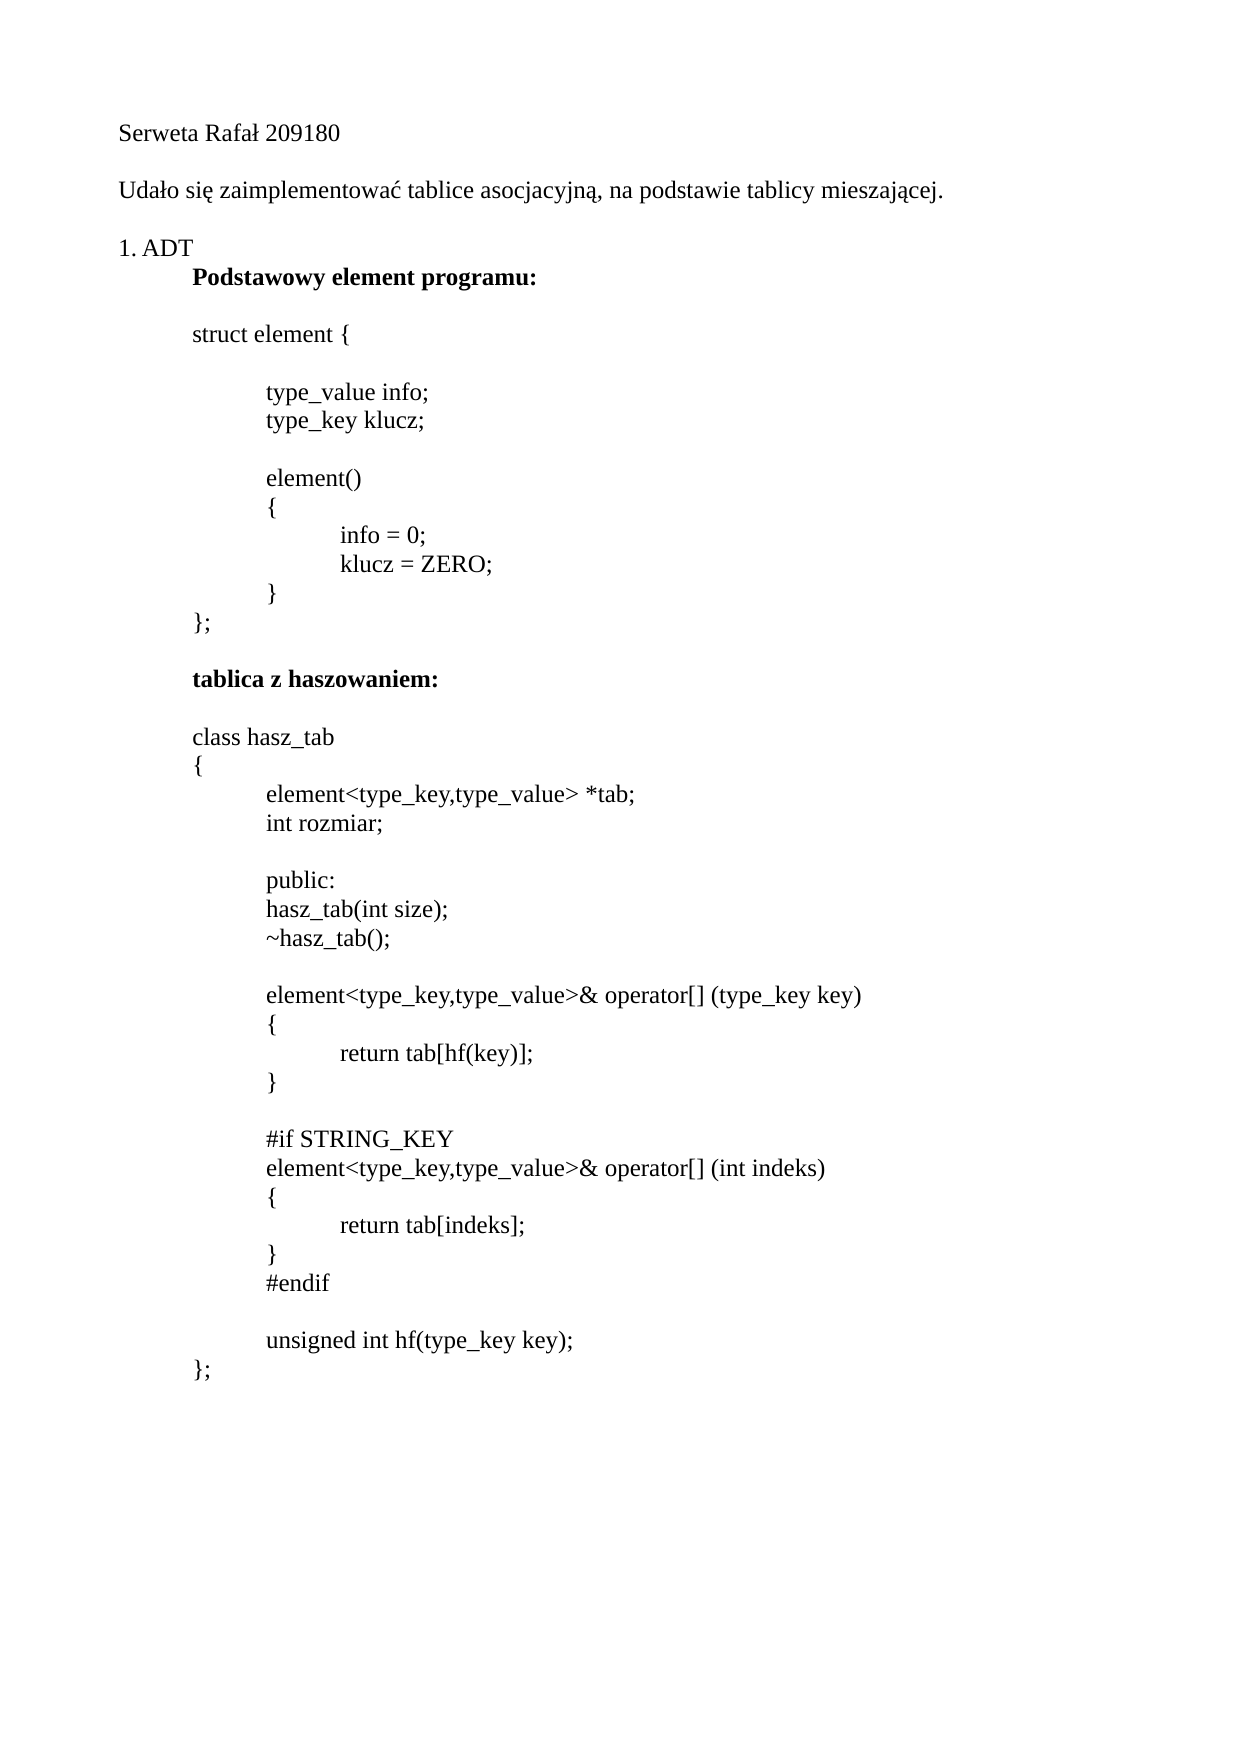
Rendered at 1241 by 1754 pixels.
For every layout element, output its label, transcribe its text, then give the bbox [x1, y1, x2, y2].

text } [118, 1239, 1122, 1268]
text { [118, 492, 1122, 521]
text return tab[hf(key)]; [118, 1038, 1122, 1067]
text class hasz_tab [118, 722, 1122, 751]
text { [118, 1009, 1122, 1038]
text } [118, 578, 1122, 607]
text element<type_key,type_value>& operator[] (int indeks) [118, 1153, 1122, 1182]
text return tab[indeks]; [118, 1211, 1122, 1239]
text tablica z haszowaniem: [118, 664, 1122, 693]
text #endif [118, 1268, 1122, 1297]
text type_value info; [118, 377, 1122, 406]
text element<type_key,type_value> *tab; [118, 779, 1122, 808]
text { [118, 751, 1122, 779]
text hasz_tab(int size); [118, 894, 1122, 923]
text struct element { [118, 319, 1122, 348]
text 1. ADT [118, 233, 1122, 262]
text Udało się zaimplementować tablice asocjacyjną, na podstawie tablicy mieszającej. [118, 176, 1122, 204]
text #if STRING_KEY [118, 1124, 1122, 1153]
text }; [118, 607, 1122, 636]
text type_key klucz; [118, 406, 1122, 434]
text Podstawowy element programu: [118, 262, 1122, 291]
text ~hasz_tab(); [118, 923, 1122, 952]
text } [118, 1067, 1122, 1096]
text element<type_key,type_value>& operator[] (type_key key) [118, 981, 1122, 1009]
text klucz = ZERO; [118, 549, 1122, 578]
text unsigned int hf(type_key key); [118, 1326, 1122, 1354]
text { [118, 1182, 1122, 1211]
text public: [118, 866, 1122, 894]
text Serweta Rafał 209180 [118, 118, 1122, 147]
text element() [118, 463, 1122, 492]
text }; [118, 1354, 1122, 1383]
text int rozmiar; [118, 808, 1122, 837]
text info = 0; [118, 521, 1122, 549]
